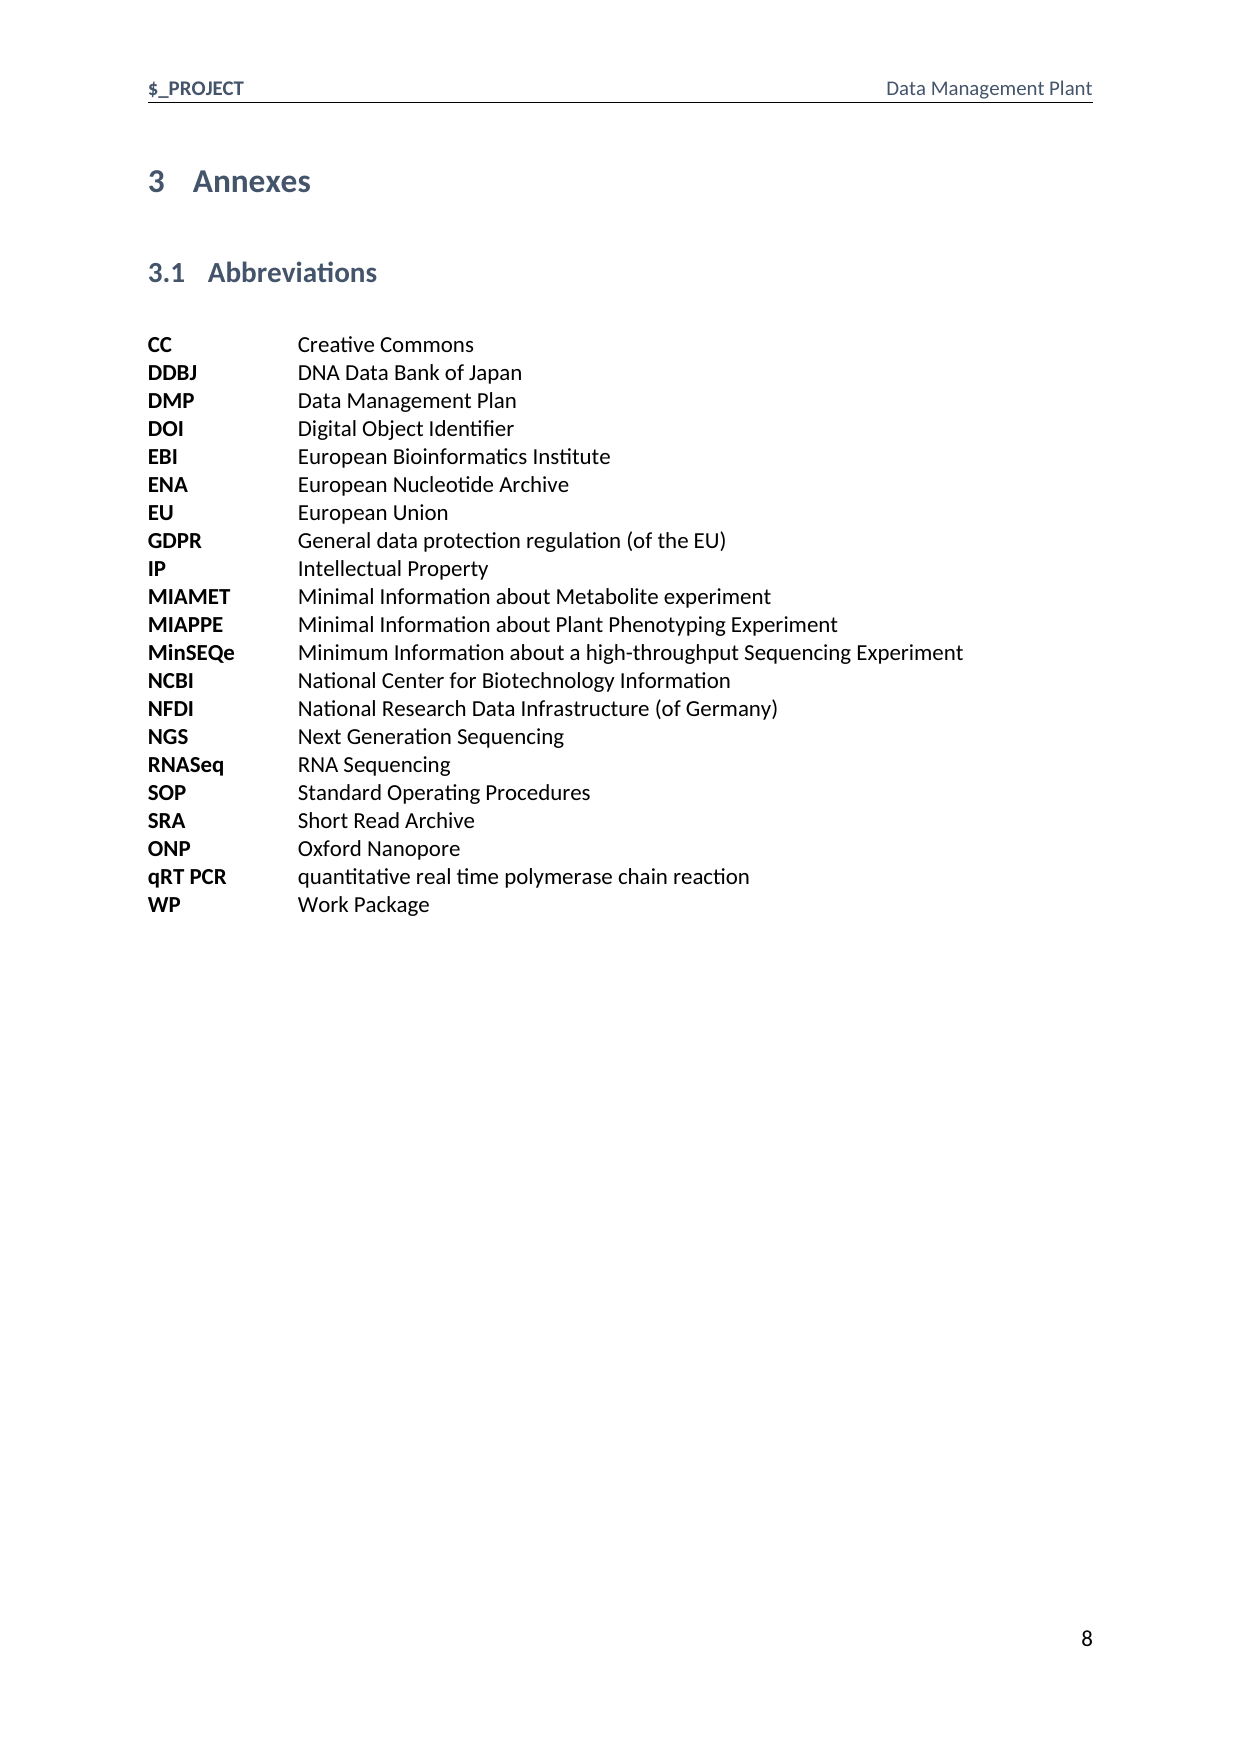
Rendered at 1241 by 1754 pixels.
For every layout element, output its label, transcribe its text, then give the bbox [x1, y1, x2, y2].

text WP Work Package [148, 890, 1093, 918]
text NFDI National Research Data Infrastructure (of Germany) [148, 694, 1093, 722]
text NGS Next Generation Sequencing [148, 722, 1093, 750]
text MIAMET Minimal Information about Metabolite experiment [148, 582, 1093, 610]
text MinSEQe Minimum Information about a high-throughput Sequencing Experiment [148, 638, 1093, 666]
text MIAPPE Minimal Information about Plant Phenotyping Experiment [148, 610, 1093, 638]
text GDPR General data protection regulation (of the EU) [148, 526, 1093, 554]
text DMP Data Management Plan [148, 386, 1093, 414]
text SRA Short Read Archive [148, 806, 1093, 834]
text DOI Digital Object Identifier [148, 414, 1093, 442]
text EU European Union [148, 498, 1093, 526]
text DDBJ DNA Data Bank of Japan [148, 358, 1093, 386]
text NCBI National Center for Biotechnology Information [148, 666, 1093, 694]
text SOP Standard Operating Procedures [148, 778, 1093, 806]
text CC Creative Commons [148, 330, 1093, 358]
subtitle Annexes [148, 160, 1093, 201]
text ENA European Nucleotide Archive [148, 470, 1093, 498]
text RNASeq RNA Sequencing [148, 750, 1093, 778]
text IP Intellectual Property [148, 554, 1093, 582]
text EBI European Bioinformatics Institute [148, 442, 1093, 470]
subtitle Abbreviations [148, 254, 1093, 289]
text ONP Oxford Nanopore [148, 834, 1093, 862]
text qRT PCR quantitative real time polymerase chain reaction [148, 862, 1093, 890]
